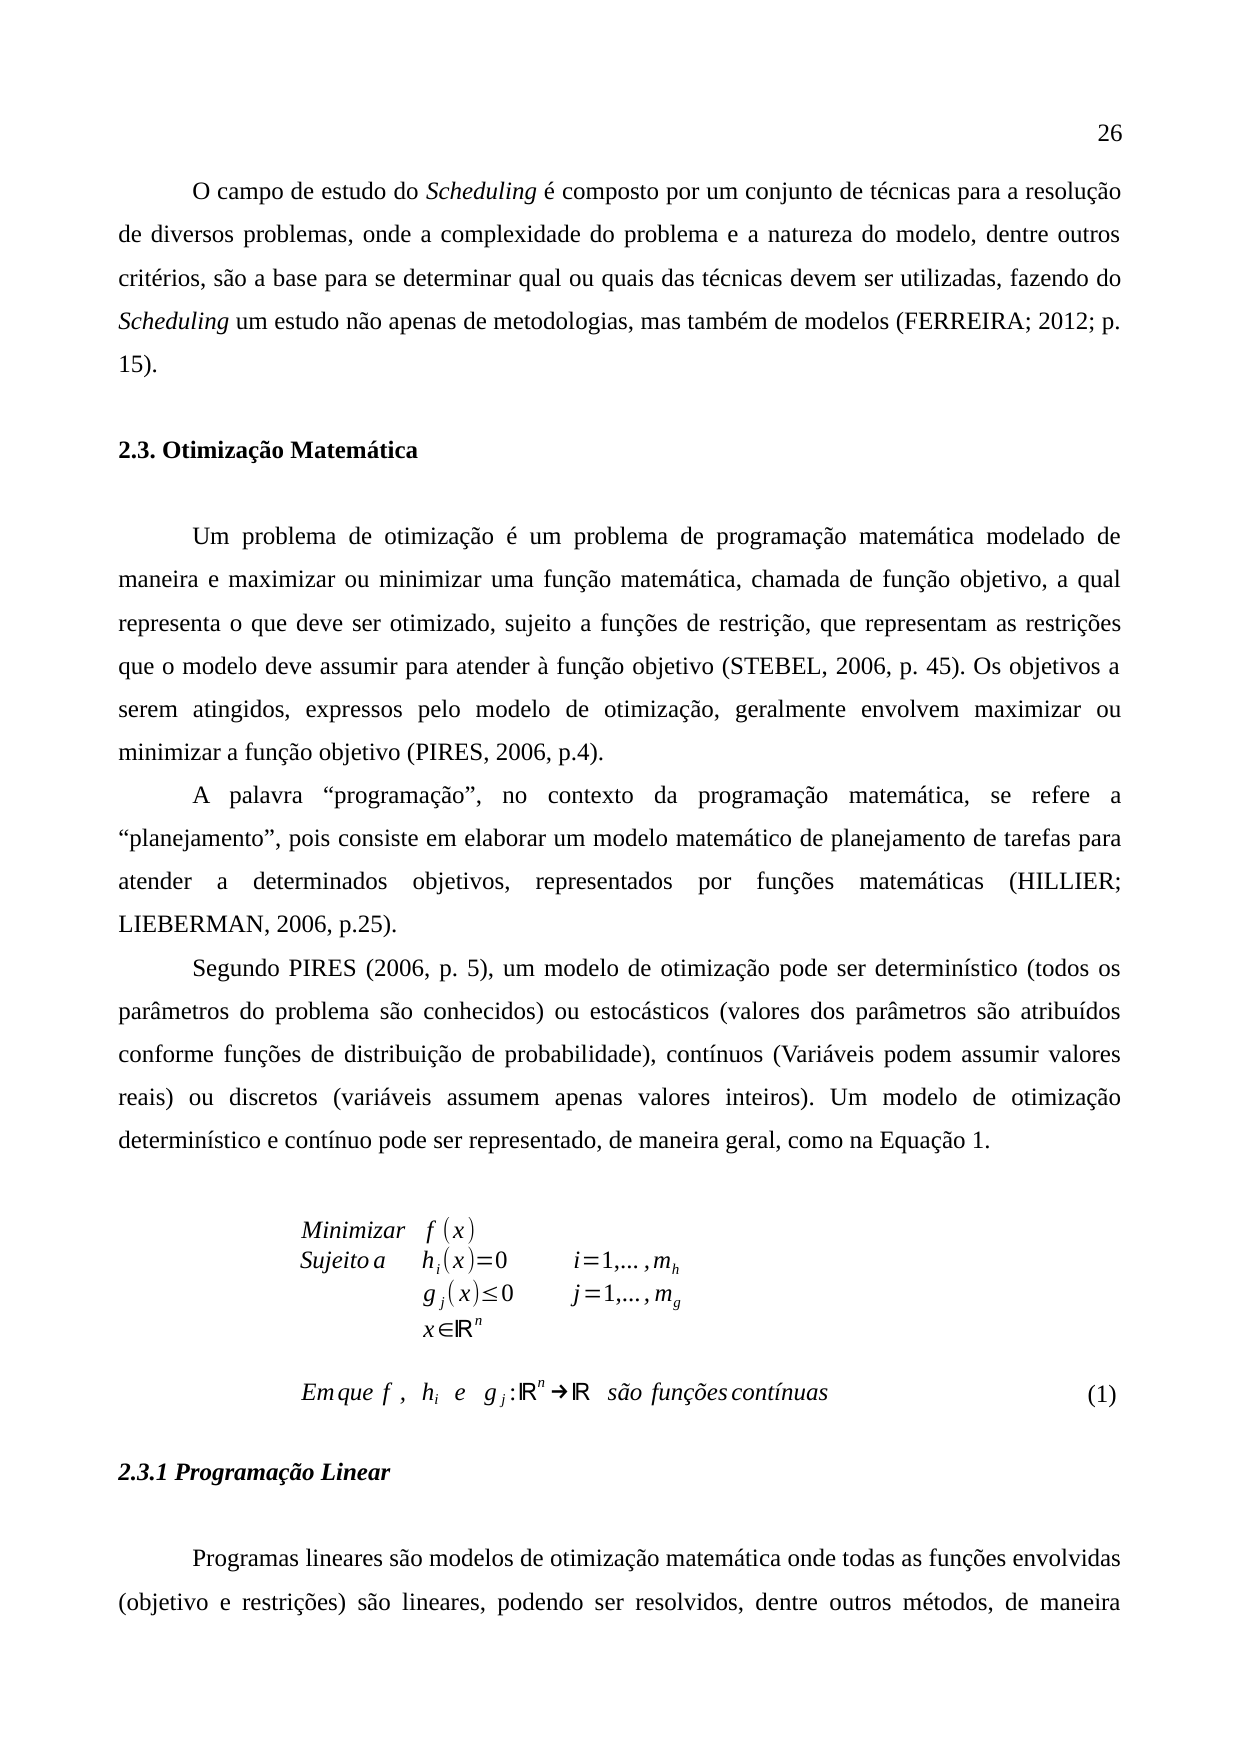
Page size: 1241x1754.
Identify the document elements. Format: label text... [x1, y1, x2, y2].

table_header (1) [1010, 1211, 1122, 1414]
text Segundo PIRES (2006, p. 5), um modelo de otimização pode ser determinístico (todos os parâmetros do problema são conhecidos) ou estocásticos (valores dos parâmetros são atribuídos conforme funções de distribuição de probabilidade), contínuos (Variáveis podem assumir valores reais) ou discretos (variáveis assumem apenas valores inteiros). Um modelo de otimização determinístico e contínuo pode ser representado, de maneira geral, como na Equação 1. [118, 953, 1122, 1154]
text Programas lineares são modelos de otimização matemática onde todas as funções envolvidas (objetivo e restrições) são lineares, podendo ser resolvidos, dentre outros métodos, de maneira [118, 1543, 1122, 1615]
text O campo de estudo do Scheduling é composto por um conjunto de técnicas para a resolução de diversos problemas, onde a complexidade do problema e a natureza do modelo, dentre outros critérios, são a base para se determinar qual ou quais das técnicas devem ser utilizadas, fazendo do Scheduling um estudo não apenas de metodologias, mas também de modelos (FERREIRA; 2012; p. 15). [118, 176, 1122, 378]
text 2.3.1 Programação Linear [118, 1457, 1122, 1486]
text Um problema de otimização é um problema de programação matemática modelado de maneira e maximizar ou minimizar uma função matemática, chamada de função objetivo, a qual representa o que deve ser otimizado, sujeito a funções de restrição, que representam as restrições que o modelo deve assumir para atender à função objetivo (STEBEL, 2006, p. 45). Os objetivos a serem atingidos, expressos pelo modelo de otimização, geralmente envolvem maximizar ou minimizar a função objetivo (PIRES, 2006, p.4). [118, 521, 1122, 766]
table_header [118, 1211, 1010, 1414]
list 2.3. Otimização Matemática [118, 435, 1122, 464]
text A palavra “programação”, no contexto da programação matemática, se refere a “planejamento”, pois consiste em elaborar um modelo matemático de planejamento de tarefas para atender a determinados objetivos, representados por funções matemáticas (HILLIER; LIEBERMAN, 2006, p.25). [118, 780, 1122, 938]
